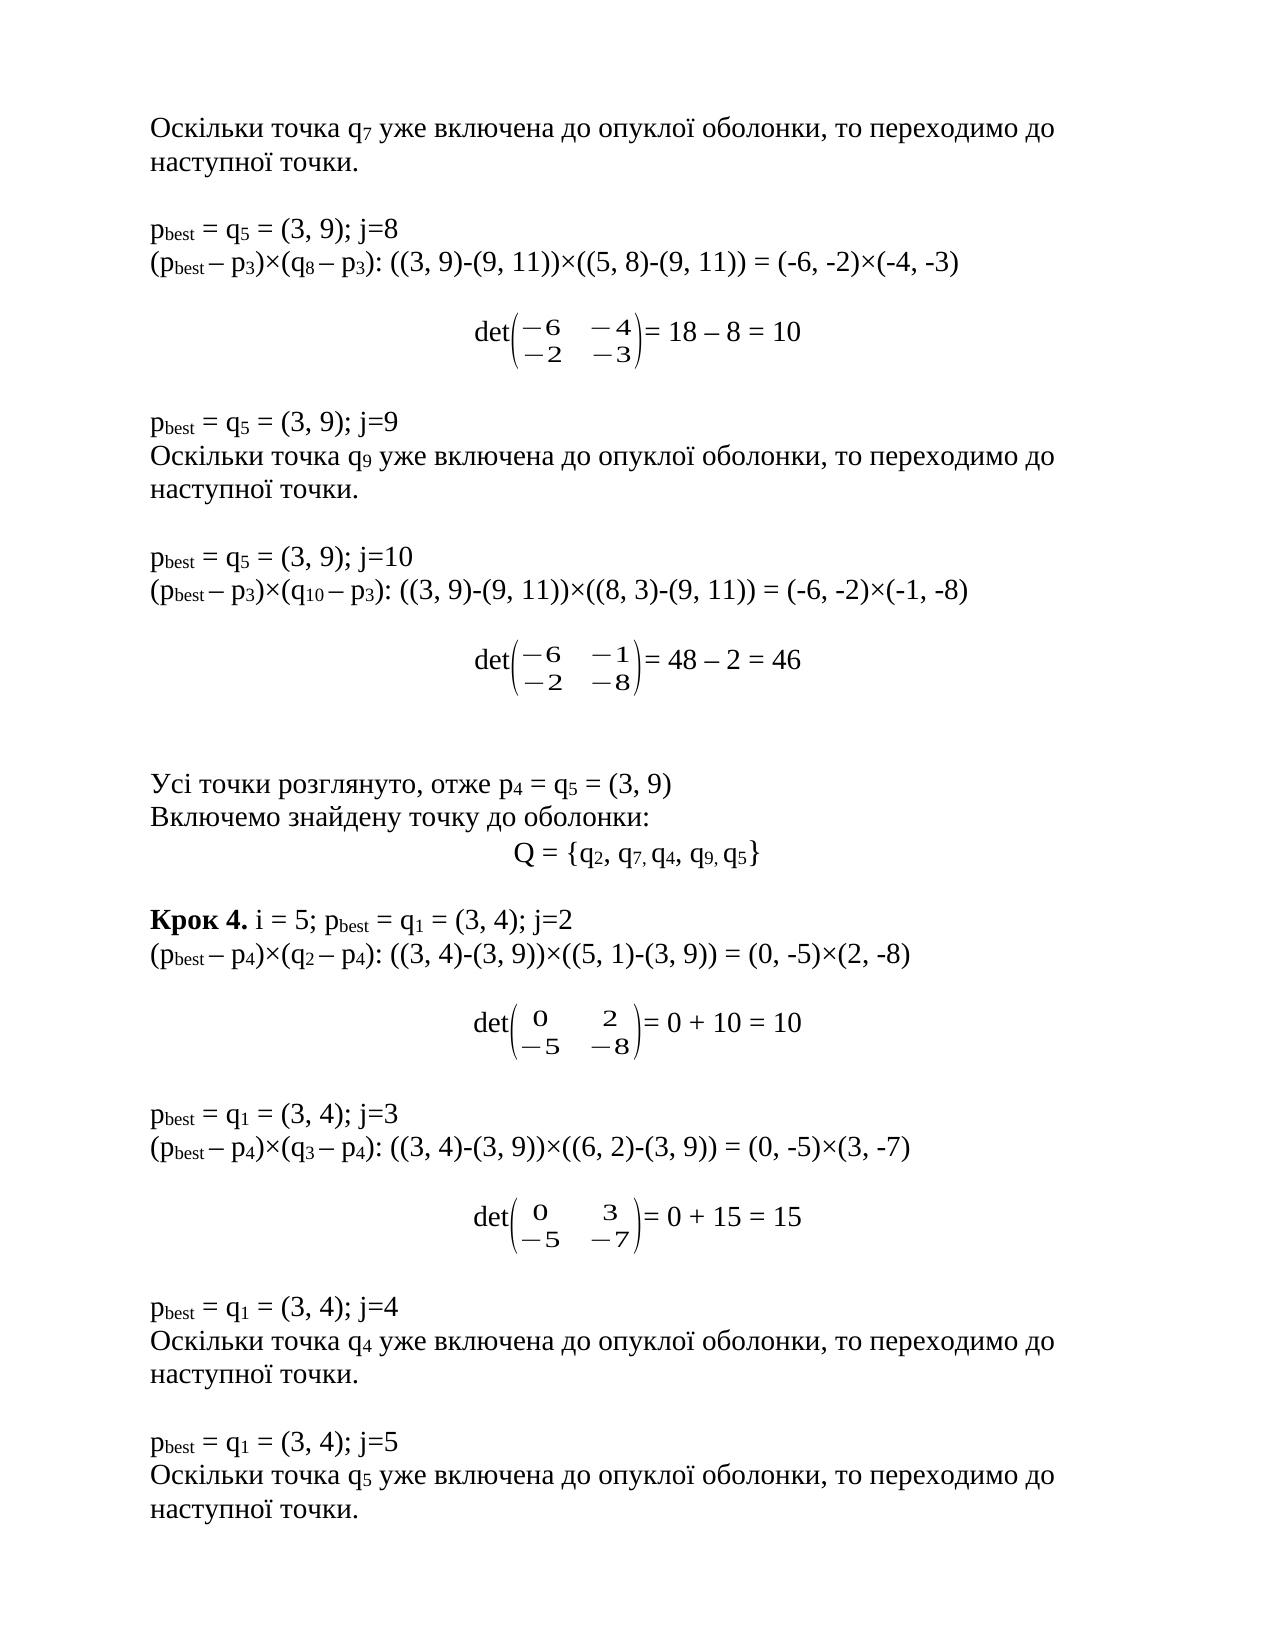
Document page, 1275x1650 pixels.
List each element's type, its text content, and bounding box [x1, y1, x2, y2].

text (pbest – p3)×(q8 – p3): ((3, 9)-(9, 11))×((5, 8)-(9, 11)) = (-6, -2)×(-4, -3) [150, 244, 1125, 278]
text Q = {q2, q7, q4, q9, q5} [150, 833, 1125, 869]
text pbest = q1 = (3, 4); j=4 [150, 1289, 1125, 1323]
text Оскільки точка q4 уже включена до опуклої оболонки, то переходимо до наступної точки. [150, 1323, 1125, 1390]
text det= 0 + 15 = 15 [150, 1197, 1125, 1256]
text Оскільки точка q7 уже включена до опуклої оболонки, то переходимо до наступної точки. [150, 110, 1125, 177]
text pbest = q5 = (3, 9); j=8 [150, 211, 1125, 244]
text Крок 4. i = 5; pbest = q1 = (3, 4); j=2 [150, 902, 1125, 936]
text pbest = q1 = (3, 4); j=3 [150, 1096, 1125, 1129]
text Усі точки розглянуто, отже p4 = q5 = (3, 9) [150, 766, 1125, 799]
text pbest = q5 = (3, 9); j=10 [150, 539, 1125, 572]
text pbest = q5 = (3, 9); j=9 [150, 404, 1125, 438]
text det= 0 + 10 = 10 [150, 1003, 1125, 1062]
text (pbest – p4)×(q3 – p4): ((3, 4)-(3, 9))×((6, 2)-(3, 9)) = (0, -5)×(3, -7) [150, 1129, 1125, 1163]
text (pbest – p3)×(q10 – p3): ((3, 9)-(9, 11))×((8, 3)-(9, 11)) = (-6, -2)×(-1, -8) [150, 572, 1125, 606]
text Оскільки точка q9 уже включена до опуклої оболонки, то переходимо до наступної точки. [150, 438, 1125, 505]
text pbest = q1 = (3, 4); j=5 [150, 1424, 1125, 1457]
text Оскільки точка q5 уже включена до опуклої оболонки, то переходимо до наступної точки. [150, 1457, 1125, 1524]
text Включемо знайдену точку до оболонки: [150, 799, 1125, 833]
text (pbest – p4)×(q2 – p4): ((3, 4)-(3, 9))×((5, 1)-(3, 9)) = (0, -5)×(2, -8) [150, 936, 1125, 969]
text det= 48 – 2 = 46 [150, 639, 1125, 699]
text det= 18 – 8 = 10 [150, 312, 1125, 371]
